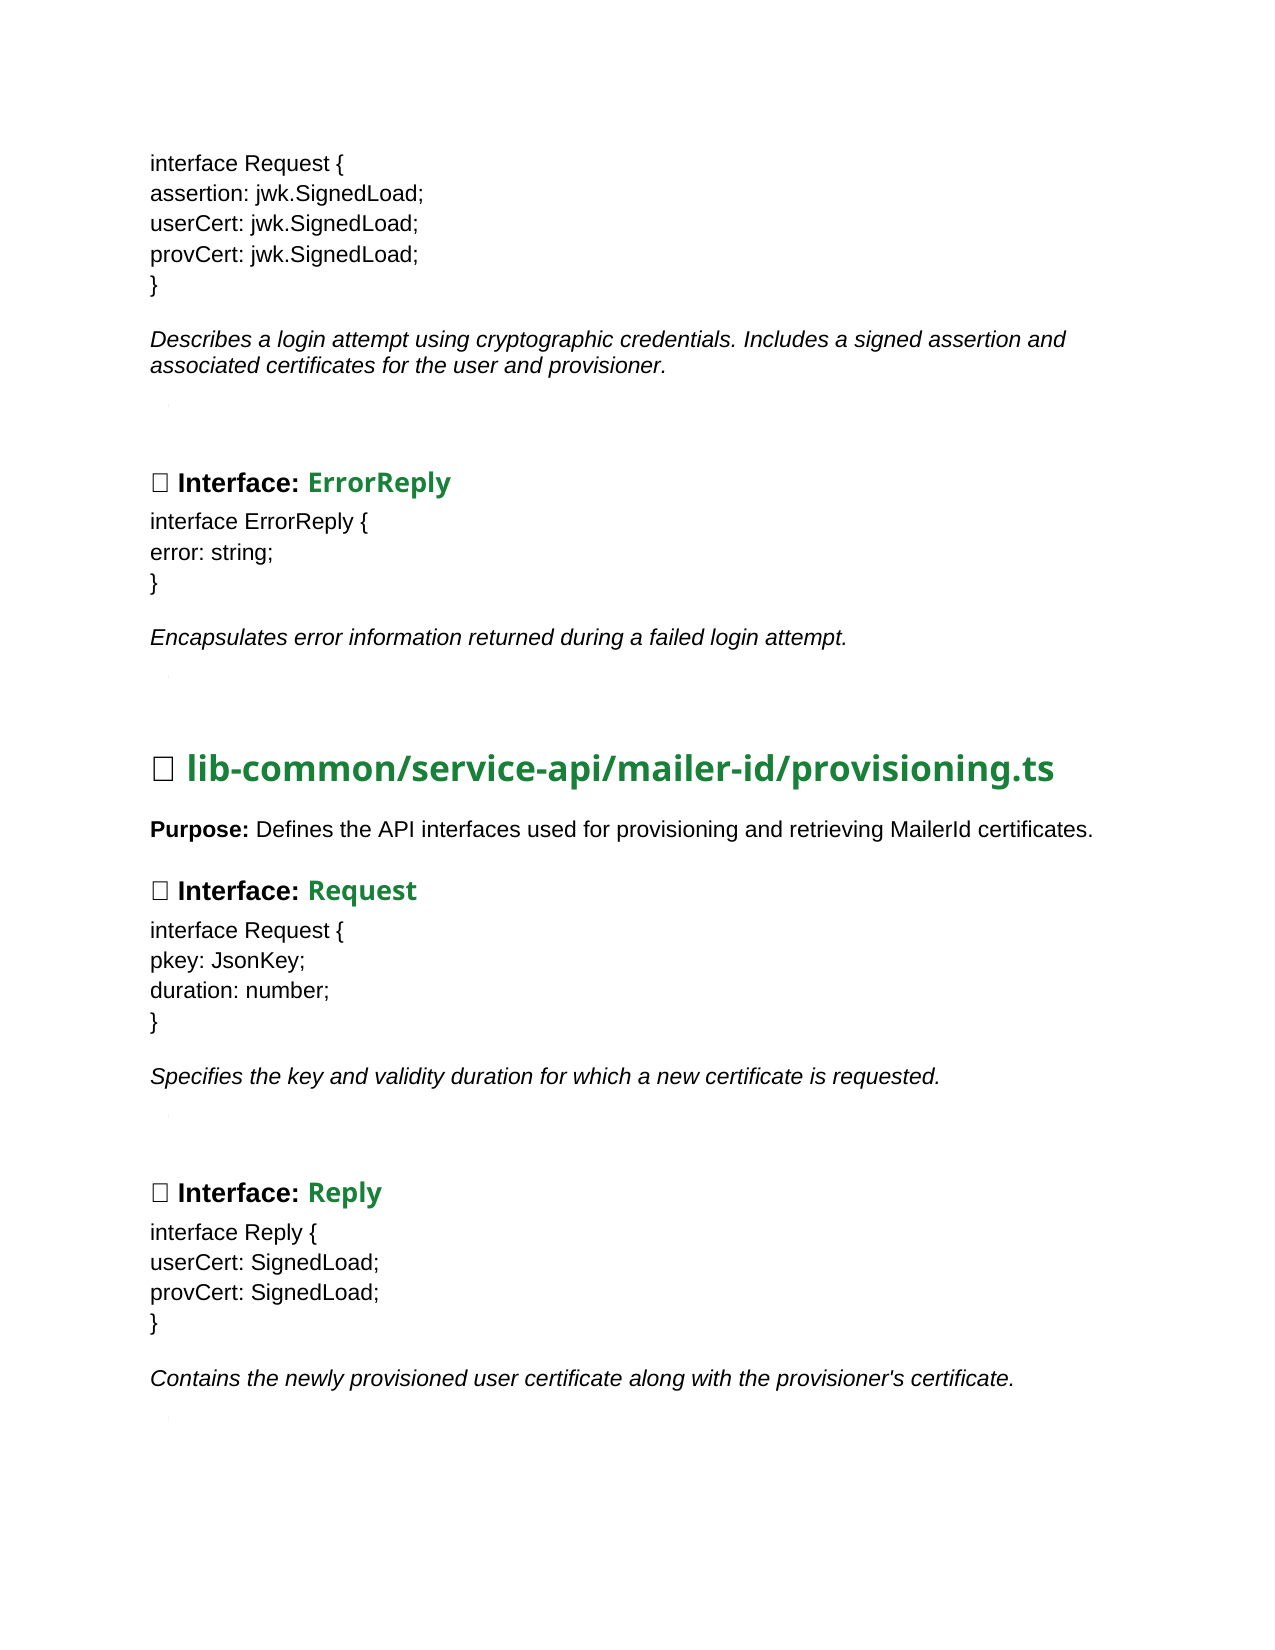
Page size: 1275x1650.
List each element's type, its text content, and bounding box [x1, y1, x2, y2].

text Encapsulates error information returned during a failed login attempt. [150, 624, 1125, 650]
text Describes a login attempt using cryptographic credentials. Includes a signed assertion and associated certificates for the user and provisioner. [150, 326, 1125, 379]
text interface Reply { [150, 1219, 1125, 1245]
text } [150, 1309, 1125, 1336]
subtitle 🧩 Interface: Reply [150, 1173, 1125, 1210]
text pkey: JsonKey; [150, 947, 1125, 973]
text } [150, 569, 1125, 595]
text interface Request { [150, 917, 1125, 943]
text interface Request { [150, 150, 1125, 176]
text userCert: jwk.SignedLoad; [150, 210, 1125, 237]
text } [150, 271, 1125, 297]
text Specifies the key and validity duration for which a new certificate is requested. [150, 1063, 1125, 1089]
text userCert: SignedLoad; [150, 1249, 1125, 1275]
text provCert: SignedLoad; [150, 1279, 1125, 1306]
subtitle 🧩 Interface: Request [150, 872, 1125, 909]
text Contains the newly provisioned user certificate along with the provisioner's certificate. [150, 1364, 1125, 1391]
text Purpose: Defines the API interfaces used for provisioning and retrieving MailerId certificates. [150, 816, 1125, 843]
text duration: number; [150, 977, 1125, 1004]
text interface ErrorReply { [150, 508, 1125, 535]
text assertion: jwk.SignedLoad; [150, 180, 1125, 207]
subtitle 📄 lib-common/service-api/mailer-id/provisioning.ts [150, 743, 1125, 791]
subtitle 🧩 Interface: ErrorReply [150, 463, 1125, 500]
text provCert: jwk.SignedLoad; [150, 241, 1125, 267]
text } [150, 1008, 1125, 1034]
text error: string; [150, 538, 1125, 565]
